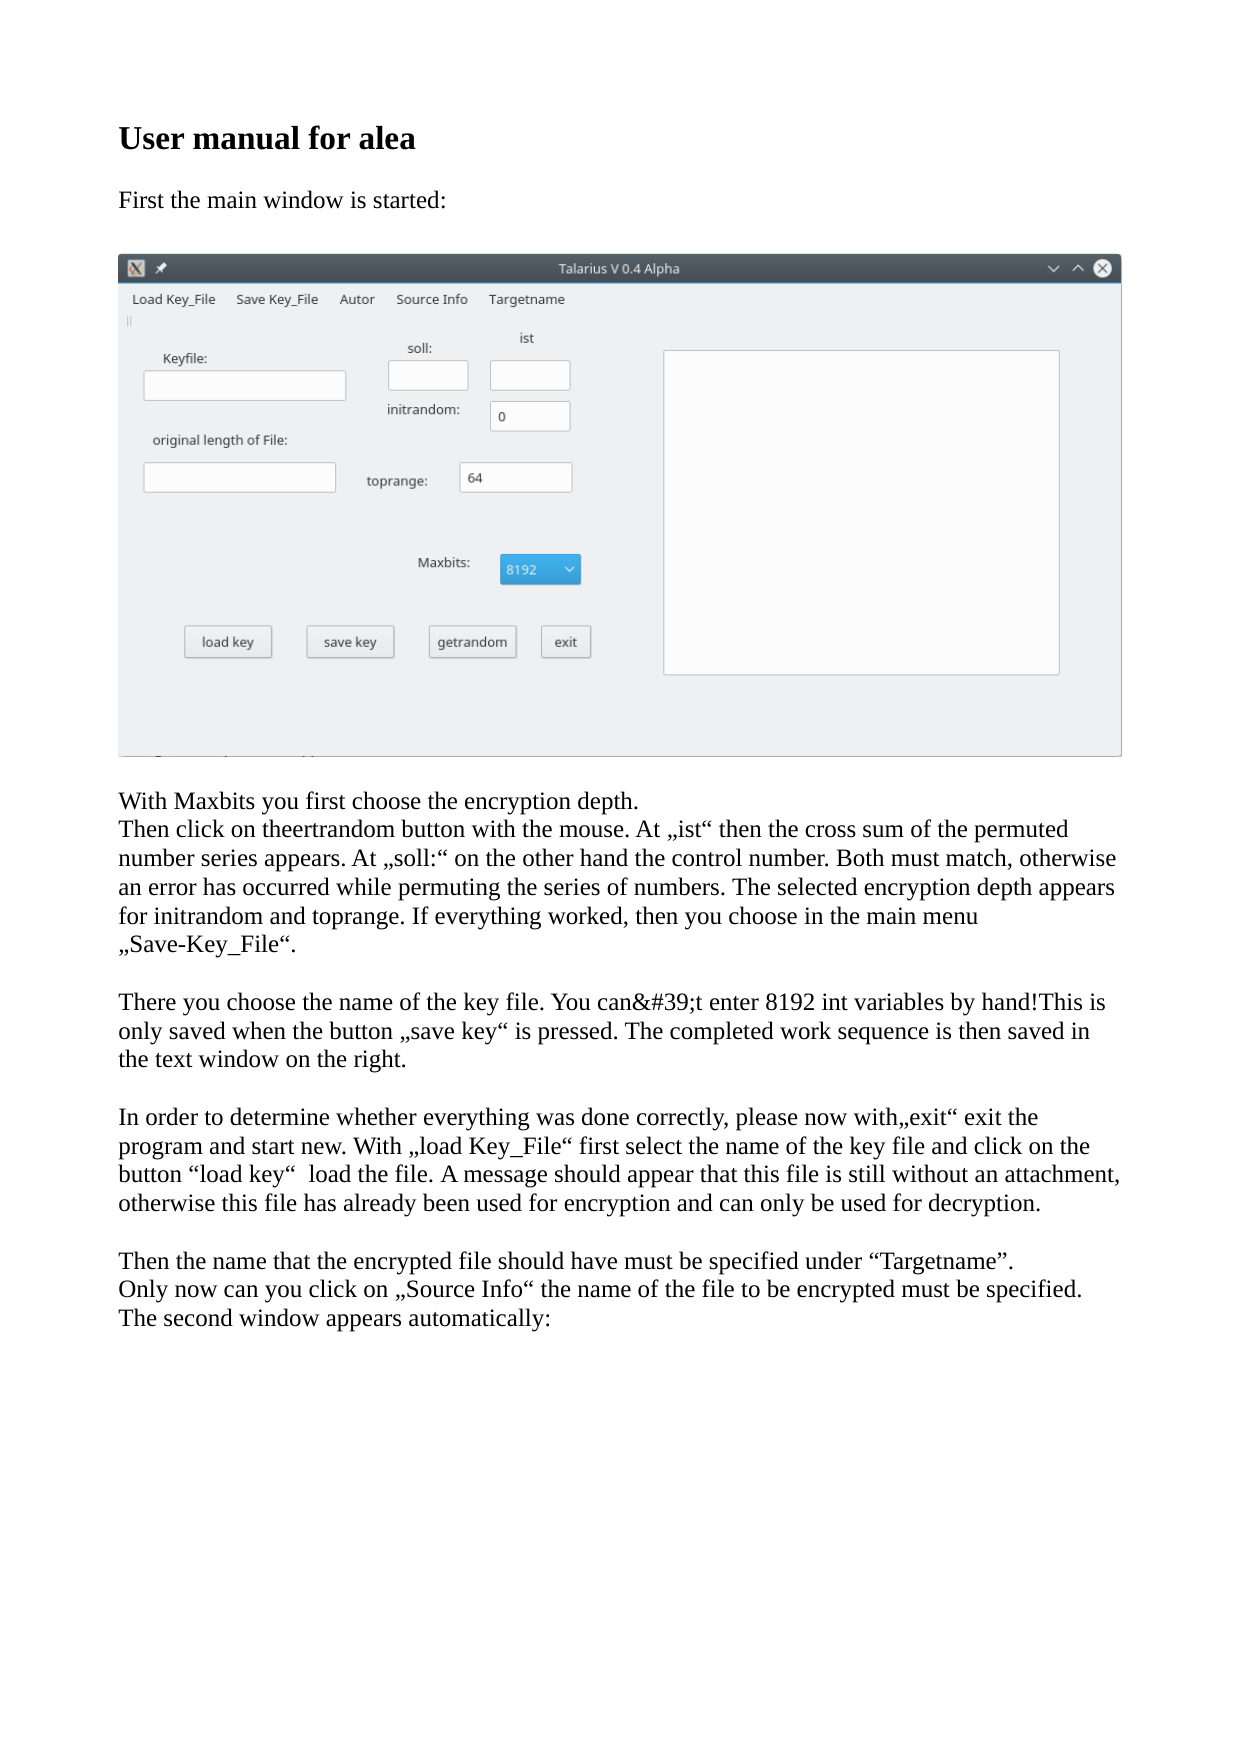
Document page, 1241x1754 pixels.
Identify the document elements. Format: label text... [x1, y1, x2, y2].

text User manual for alea [118, 118, 1122, 156]
picture [118, 253, 1123, 757]
text First the main window is started: [118, 185, 1122, 214]
text With Maxbits you first choose the encryption depth. Then click on theertrandom button with the mouse. At „ist“ then the cross sum of the permuted number series appears. At „soll:“ on the other hand the control number. Both must match, otherwise an error has occurred while permuting the series of numbers. The selected encryption depth appears for initrandom and toprange. If everything worked, then you choose in the main menu „Save-Key_File“. There you choose the name of the key file. You can&#39;t enter 8192 int variables by hand!This is only saved when the button „save key“ is pressed. The completed work sequence is then saved in the text window on the right. In order to determine whether everything was done correctly, please now with„exit“ exit the program and start new. With „load Key_File“ first select the name of the key file and click on the button “load key“ load the file. A message should appear that this file is still without an attachment, otherwise this file has already been used for encryption and can only be used for decryption. Then the name that the encrypted file should have must be specified under “Targetname”. Only now can you click on „Source Info“ the name of the file to be encrypted must be specified. The second window appears automatically: [118, 786, 1122, 1332]
